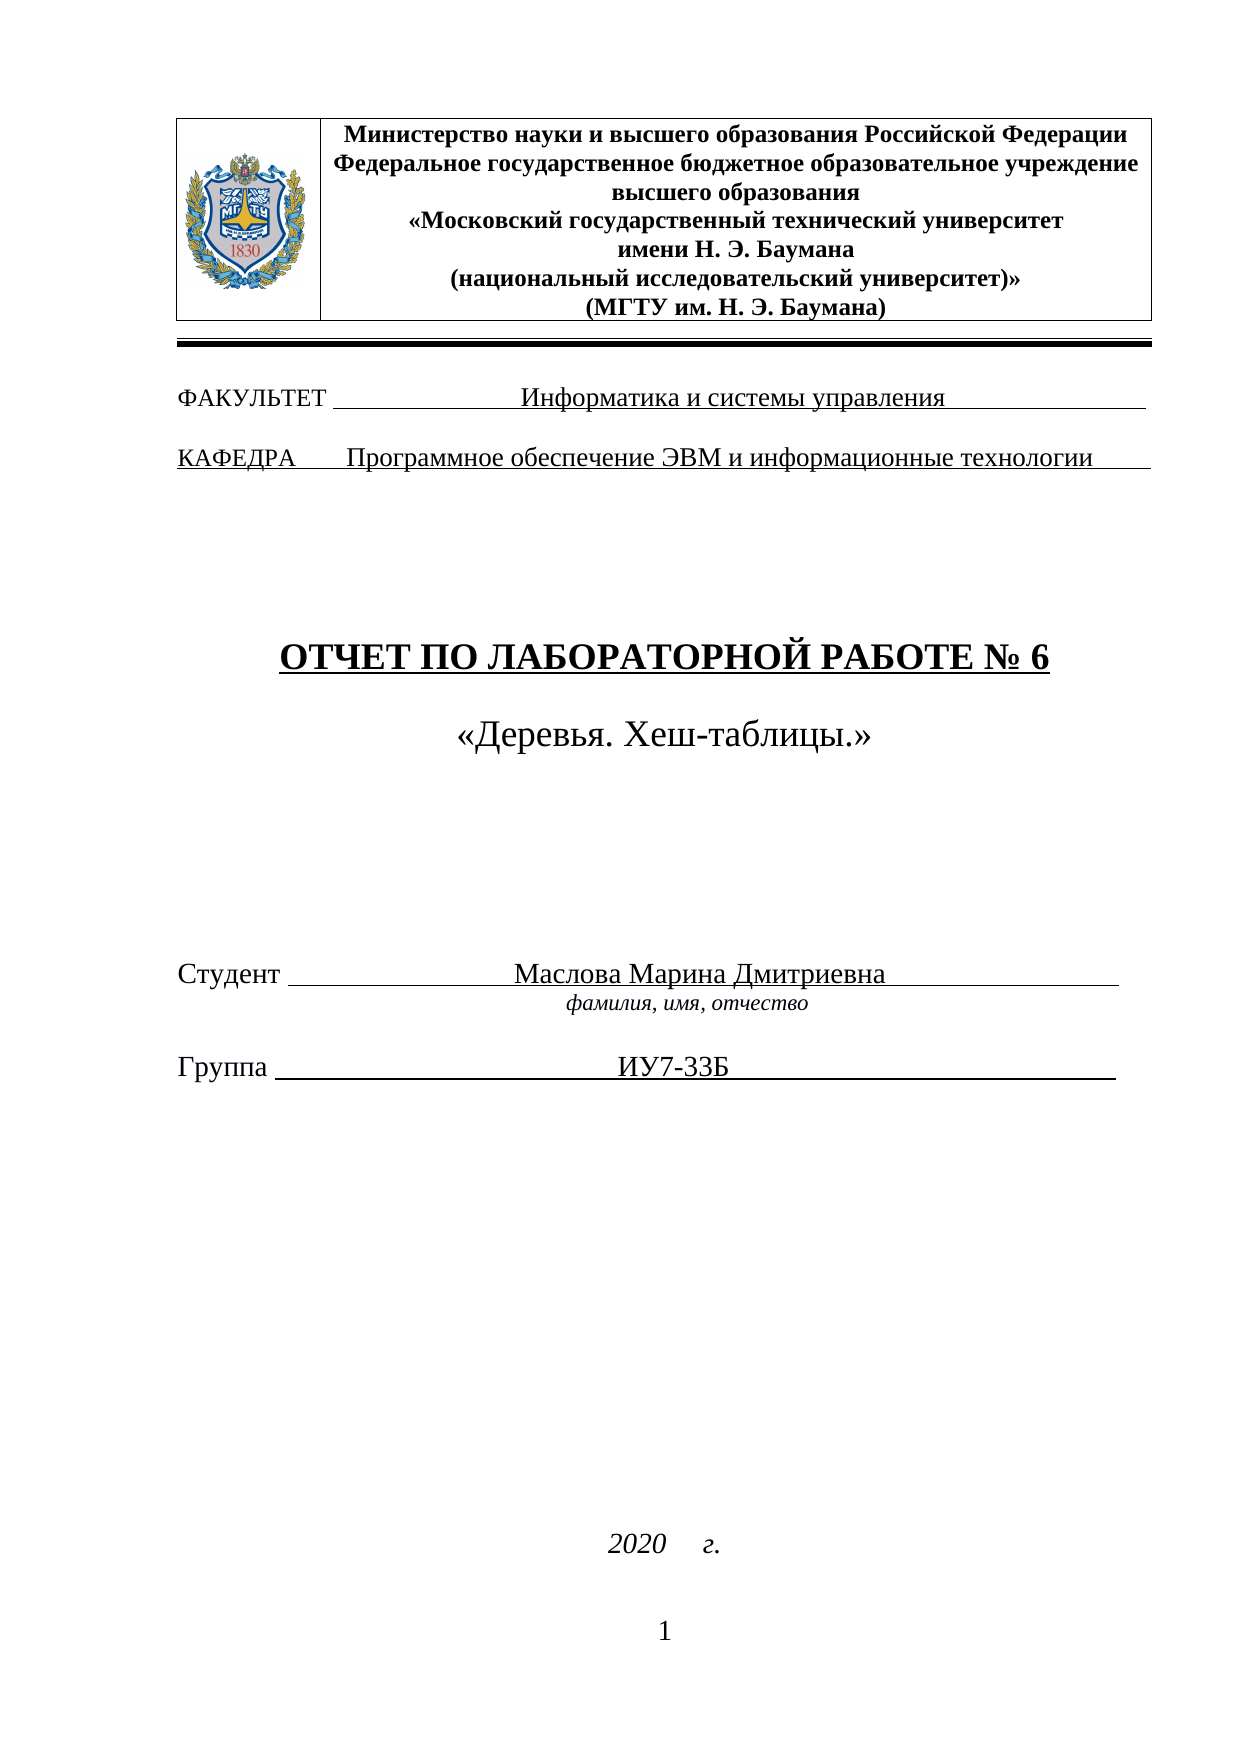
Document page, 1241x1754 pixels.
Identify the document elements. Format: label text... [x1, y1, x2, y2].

table_header [177, 119, 320, 320]
text Студент Маслова Марина Дмитриевна [177, 956, 1152, 989]
text Группа ИУ7-33Б [177, 1049, 1152, 1083]
text ОТЧЕТ ПО ЛАБОРАТОРНОЙ РАБОТЕ № 6 «Деревья. Хеш-таблицы.» [177, 635, 1152, 754]
table_header Министерство науки и высшего образования Российской Федерации Федеральное государственное бюджетное образовательное учреждение высшего образования «Московский государственный технический университет имени Н. Э. Баумана (национальный исследовательский университет)» (МГТУ им. Н. Э. Баумана) [321, 119, 1151, 320]
text фамилия, имя, отчество [177, 989, 1152, 1016]
text КАФЕДРА Программное обеспечение ЭВМ и информационные технологии [177, 441, 1152, 472]
picture [185, 153, 306, 290]
text ФАКУЛЬТЕТ Информатика и системы управления [177, 381, 1152, 412]
text 2020 г. [177, 1526, 1152, 1559]
